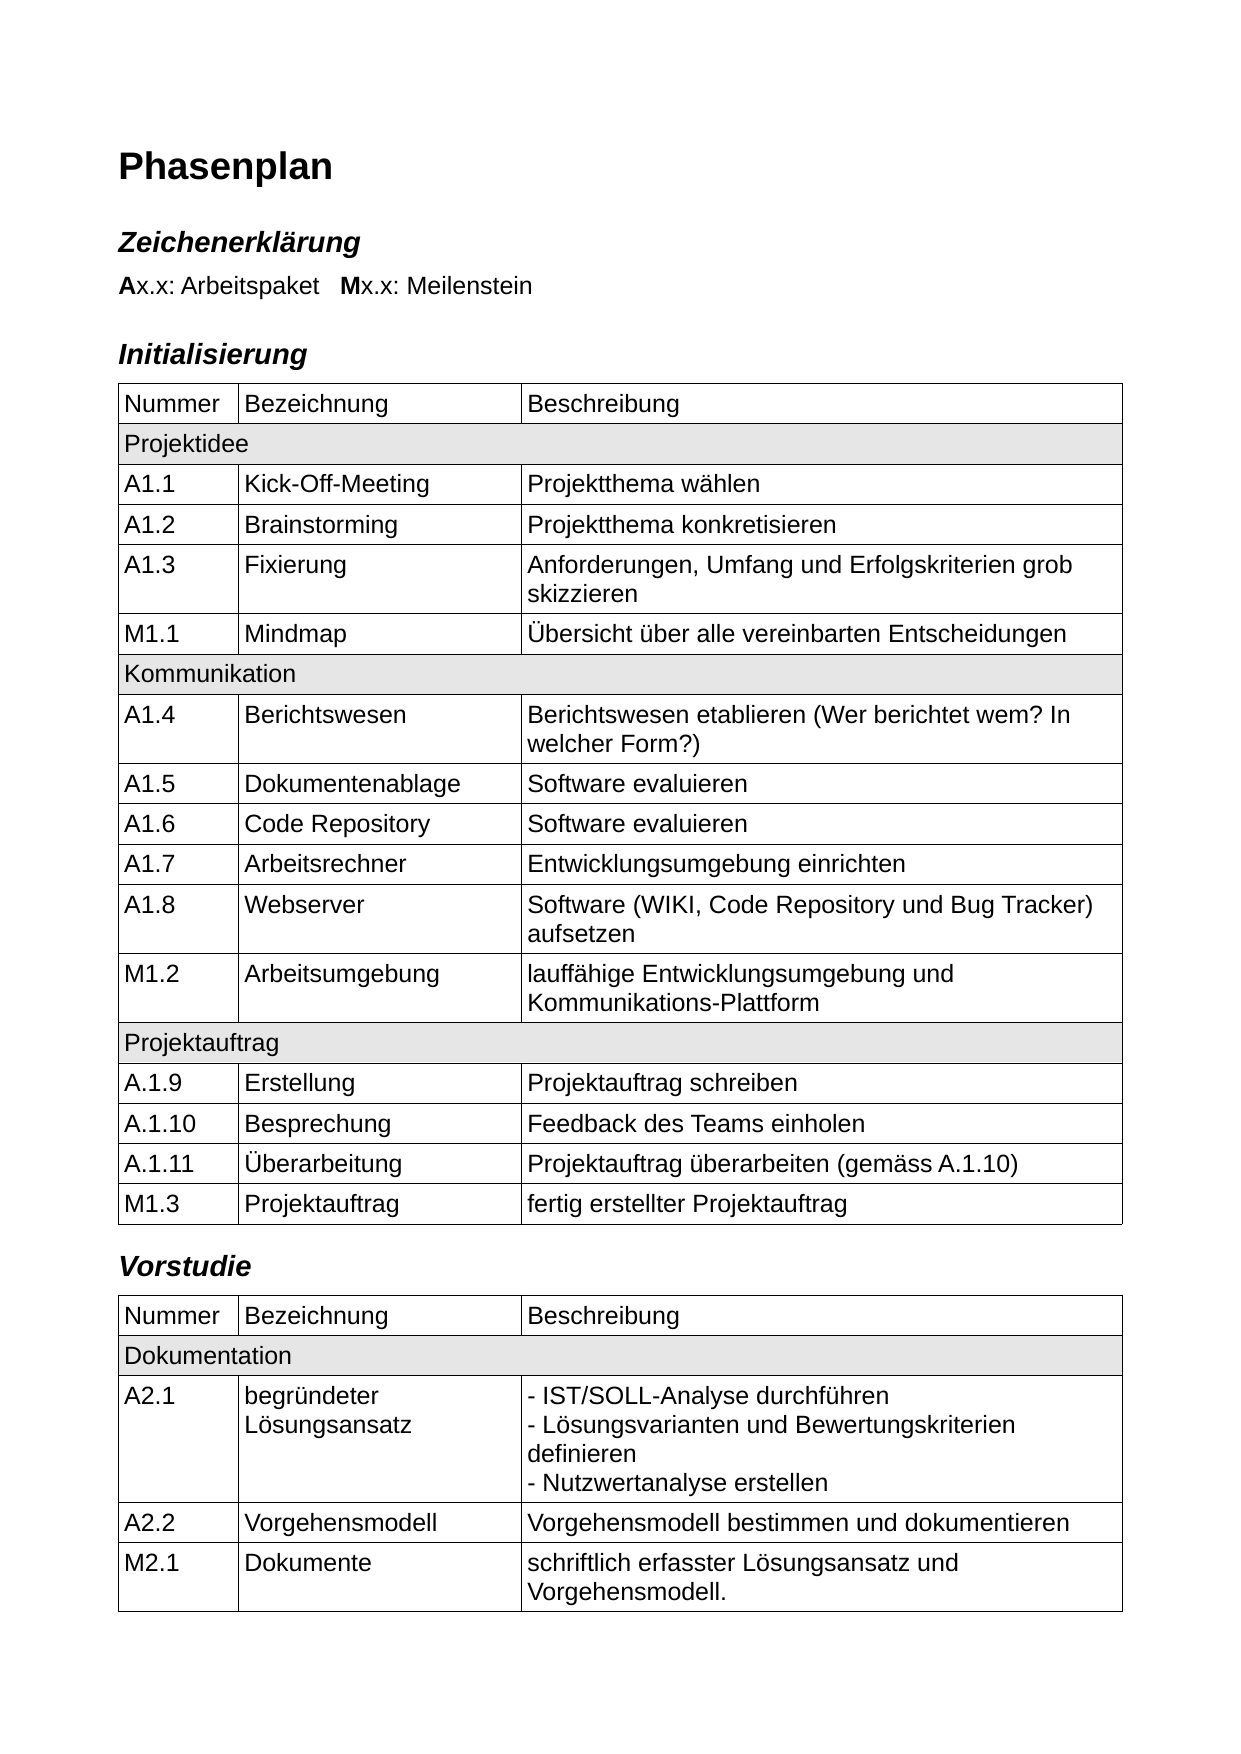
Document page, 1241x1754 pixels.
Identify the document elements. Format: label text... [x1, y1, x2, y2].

table_cell Projektauftrag [239, 1184, 521, 1224]
table_cell Vorgehensmodell [239, 1503, 521, 1542]
table_cell A1.2 [119, 505, 238, 544]
table_cell A1.6 [119, 804, 238, 844]
table_cell M1.1 [119, 614, 238, 654]
table_header Bezeichnung [239, 384, 521, 423]
table_cell A1.4 [119, 695, 238, 763]
table_cell Projektthema konkretisieren [522, 505, 1122, 544]
table_cell Arbeitsumgebung [239, 954, 521, 1022]
table_cell Code Repository [239, 804, 521, 844]
table_cell Berichtswesen [239, 695, 521, 763]
table_cell Entwicklungsumgebung einrichten [522, 845, 1122, 884]
table_cell Fixierung [239, 545, 521, 613]
table_cell Berichtswesen etablieren (Wer berichtet wem? In welcher Form?) [522, 695, 1122, 763]
table_cell A.1.9 [119, 1064, 238, 1103]
table_cell Projektauftrag [119, 1023, 1122, 1062]
subtitle Vorstudie [118, 1249, 1122, 1282]
table_cell M1.2 [119, 954, 238, 1022]
table_cell Software evaluieren [522, 804, 1122, 844]
table_cell Projektauftrag überarbeiten (gemäss A.1.10) [522, 1144, 1122, 1183]
table_cell schriftlich erfasster Lösungsansatz und Vorgehensmodell. [522, 1543, 1122, 1611]
table_header Nummer [119, 384, 238, 423]
subtitle Zeichenerklärung [118, 225, 1122, 258]
table_cell Dokumentation [119, 1336, 1122, 1375]
table_cell - IST/SOLL-Analyse durchführen - Lösungsvarianten und Bewertungskriterien definieren - Nutzwertanalyse erstellen [522, 1376, 1122, 1502]
table_cell Kick-Off-Meeting [239, 465, 521, 504]
table_cell Software evaluieren [522, 764, 1122, 803]
table_cell A2.2 [119, 1503, 238, 1542]
table_cell Software (WIKI, Code Repository und Bug Tracker) aufsetzen [522, 885, 1122, 953]
table_header Bezeichnung [239, 1296, 521, 1335]
table_cell fertig erstellter Projektauftrag [522, 1184, 1122, 1224]
table_cell A1.8 [119, 885, 238, 953]
table_cell Feedback des Teams einholen [522, 1104, 1122, 1143]
table_cell Arbeitsrechner [239, 845, 521, 884]
table_cell Übersicht über alle vereinbarten Entscheidungen [522, 614, 1122, 654]
table_cell Dokumentenablage [239, 764, 521, 803]
table_cell begründeter Lösungsansatz [239, 1376, 521, 1502]
table_cell lauffähige Entwicklungsumgebung und Kommunikations-Plattform [522, 954, 1122, 1022]
table_cell Projektthema wählen [522, 465, 1122, 504]
table_cell M1.3 [119, 1184, 238, 1224]
table_cell Projektauftrag schreiben [522, 1064, 1122, 1103]
table_cell M2.1 [119, 1543, 238, 1611]
table_cell Besprechung [239, 1104, 521, 1143]
table_cell Kommunikation [119, 655, 1122, 694]
table_cell A1.7 [119, 845, 238, 884]
table_cell Erstellung [239, 1064, 521, 1103]
table_cell A.1.10 [119, 1104, 238, 1143]
table_cell Brainstorming [239, 505, 521, 544]
table_cell Vorgehensmodell bestimmen und dokumentieren [522, 1503, 1122, 1542]
table_cell Anforderungen, Umfang und Erfolgskriterien grob skizzieren [522, 545, 1122, 613]
text Ax.x: Arbeitspaket Mx.x: Meilenstein [118, 271, 1122, 299]
table_cell A2.1 [119, 1376, 238, 1502]
table_cell Mindmap [239, 614, 521, 654]
table_header Nummer [119, 1296, 238, 1335]
table_cell A1.1 [119, 465, 238, 504]
table_cell Webserver [239, 885, 521, 953]
table_cell Dokumente [239, 1543, 521, 1611]
table_header Beschreibung [522, 1296, 1122, 1335]
table_header Beschreibung [522, 384, 1122, 423]
table_cell A.1.11 [119, 1144, 238, 1183]
subtitle Phasenplan [118, 143, 1122, 187]
table_cell Überarbeitung [239, 1144, 521, 1183]
table_cell A1.3 [119, 545, 238, 613]
subtitle Initialisierung [118, 337, 1122, 371]
table_cell Projektidee [119, 424, 1122, 464]
table_cell A1.5 [119, 764, 238, 803]
